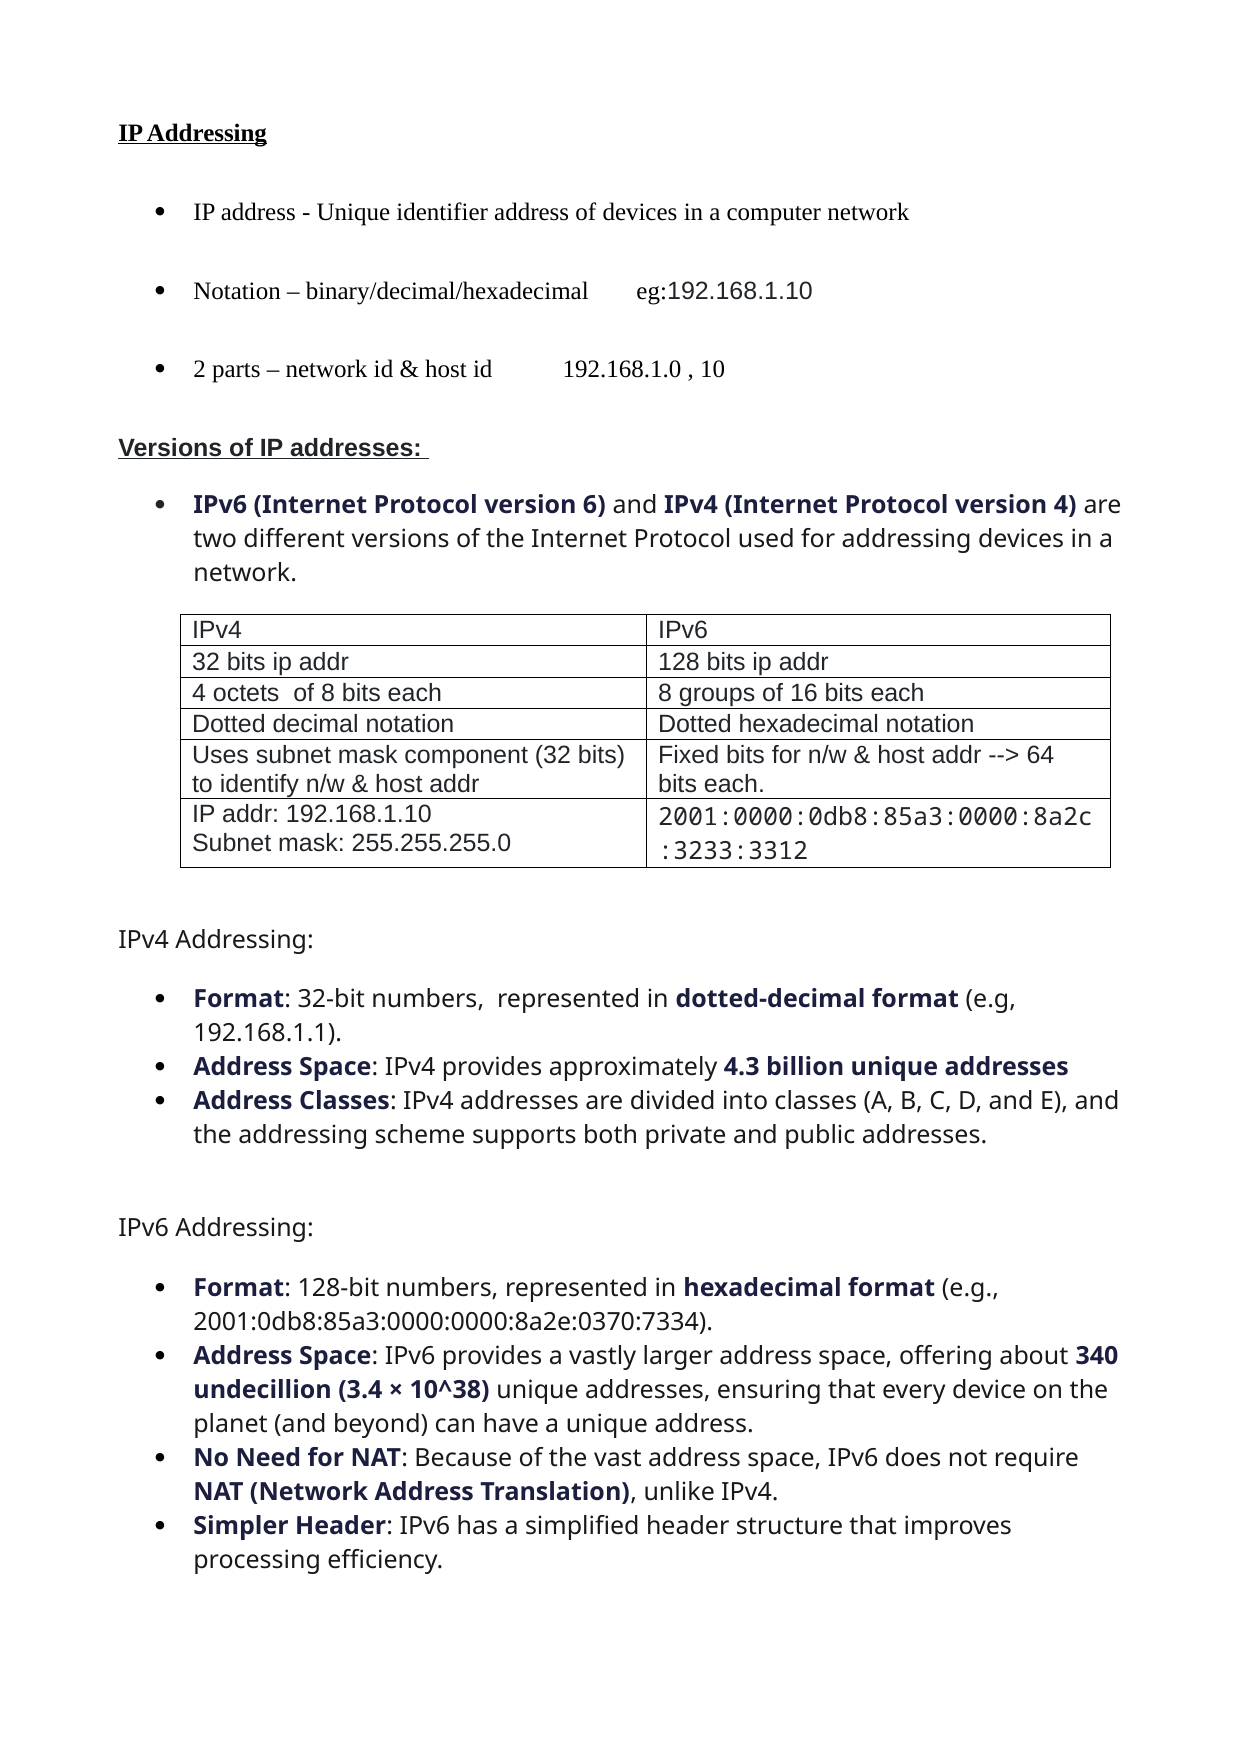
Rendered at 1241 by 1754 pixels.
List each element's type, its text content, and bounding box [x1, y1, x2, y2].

list Notation – binary/decimal/hexadecimal eg:192.168.1.10 [156, 276, 1122, 304]
table_header IPv6 [647, 615, 1110, 645]
table_cell 32 bits ip addr [181, 646, 646, 677]
table_cell 128 bits ip addr [647, 646, 1110, 677]
list Versions of IP addresses: [118, 433, 1122, 462]
table_cell 8 groups of 16 bits each [647, 678, 1110, 708]
table_cell 4 octets of 8 bits each [181, 678, 646, 708]
table_header IPv4 [181, 615, 646, 645]
table_cell Dotted decimal notation [181, 709, 646, 739]
list No Need for NAT: Because of the vast address space, IPv6 does not require NAT (Network Address Translation), unlike IPv4. [156, 1439, 1122, 1508]
table_cell Fixed bits for n/w & host addr --> 64 bits each. [647, 740, 1110, 798]
list Address Space: IPv4 provides approximately 4.3 billion unique addresses [156, 1049, 1122, 1083]
table_cell Uses subnet mask component (32 bits) to identify n/w & host addr [181, 740, 646, 798]
table_cell 2001:0000:0db8:85a3:0000:8a2c:3233:3312 [647, 799, 1110, 867]
text IPv6 Addressing: [118, 1210, 1122, 1244]
list IP address - Unique identifier address of devices in a computer network [156, 197, 1122, 226]
list IP Addressing [118, 118, 1122, 147]
list Format: 32-bit numbers, represented in dotted-decimal format (e.g, 192.168.1.1). [156, 981, 1122, 1049]
list Format: 128-bit numbers, represented in hexadecimal format (e.g., 2001:0db8:85a3:0000:0000:8a2e:0370:7334). [156, 1269, 1122, 1337]
list Simpler Header: IPv6 has a simplified header structure that improves processing efficiency. [156, 1508, 1122, 1576]
table_cell IP addr: 192.168.1.10 Subnet mask: 255.255.255.0 [181, 799, 646, 867]
table_cell Dotted hexadecimal notation [647, 709, 1110, 739]
list Address Space: IPv6 provides a vastly larger address space, offering about 340 undecillion (3.4 × 10^38) unique addresses, ensuring that every device on the planet (and beyond) can have a unique address. [156, 1337, 1122, 1439]
list Address Classes: IPv4 addresses are divided into classes (A, B, C, D, and E), and the addressing scheme supports both private and public addresses. [156, 1083, 1122, 1151]
text IPv4 Addressing: [118, 922, 1122, 956]
list 2 parts – network id & host id 192.168.1.0 , 10 [156, 354, 1122, 383]
list IPv6 (Internet Protocol version 6) and IPv4 (Internet Protocol version 4) are two different versions of the Internet Protocol used for addressing devices in a network. [156, 487, 1122, 589]
